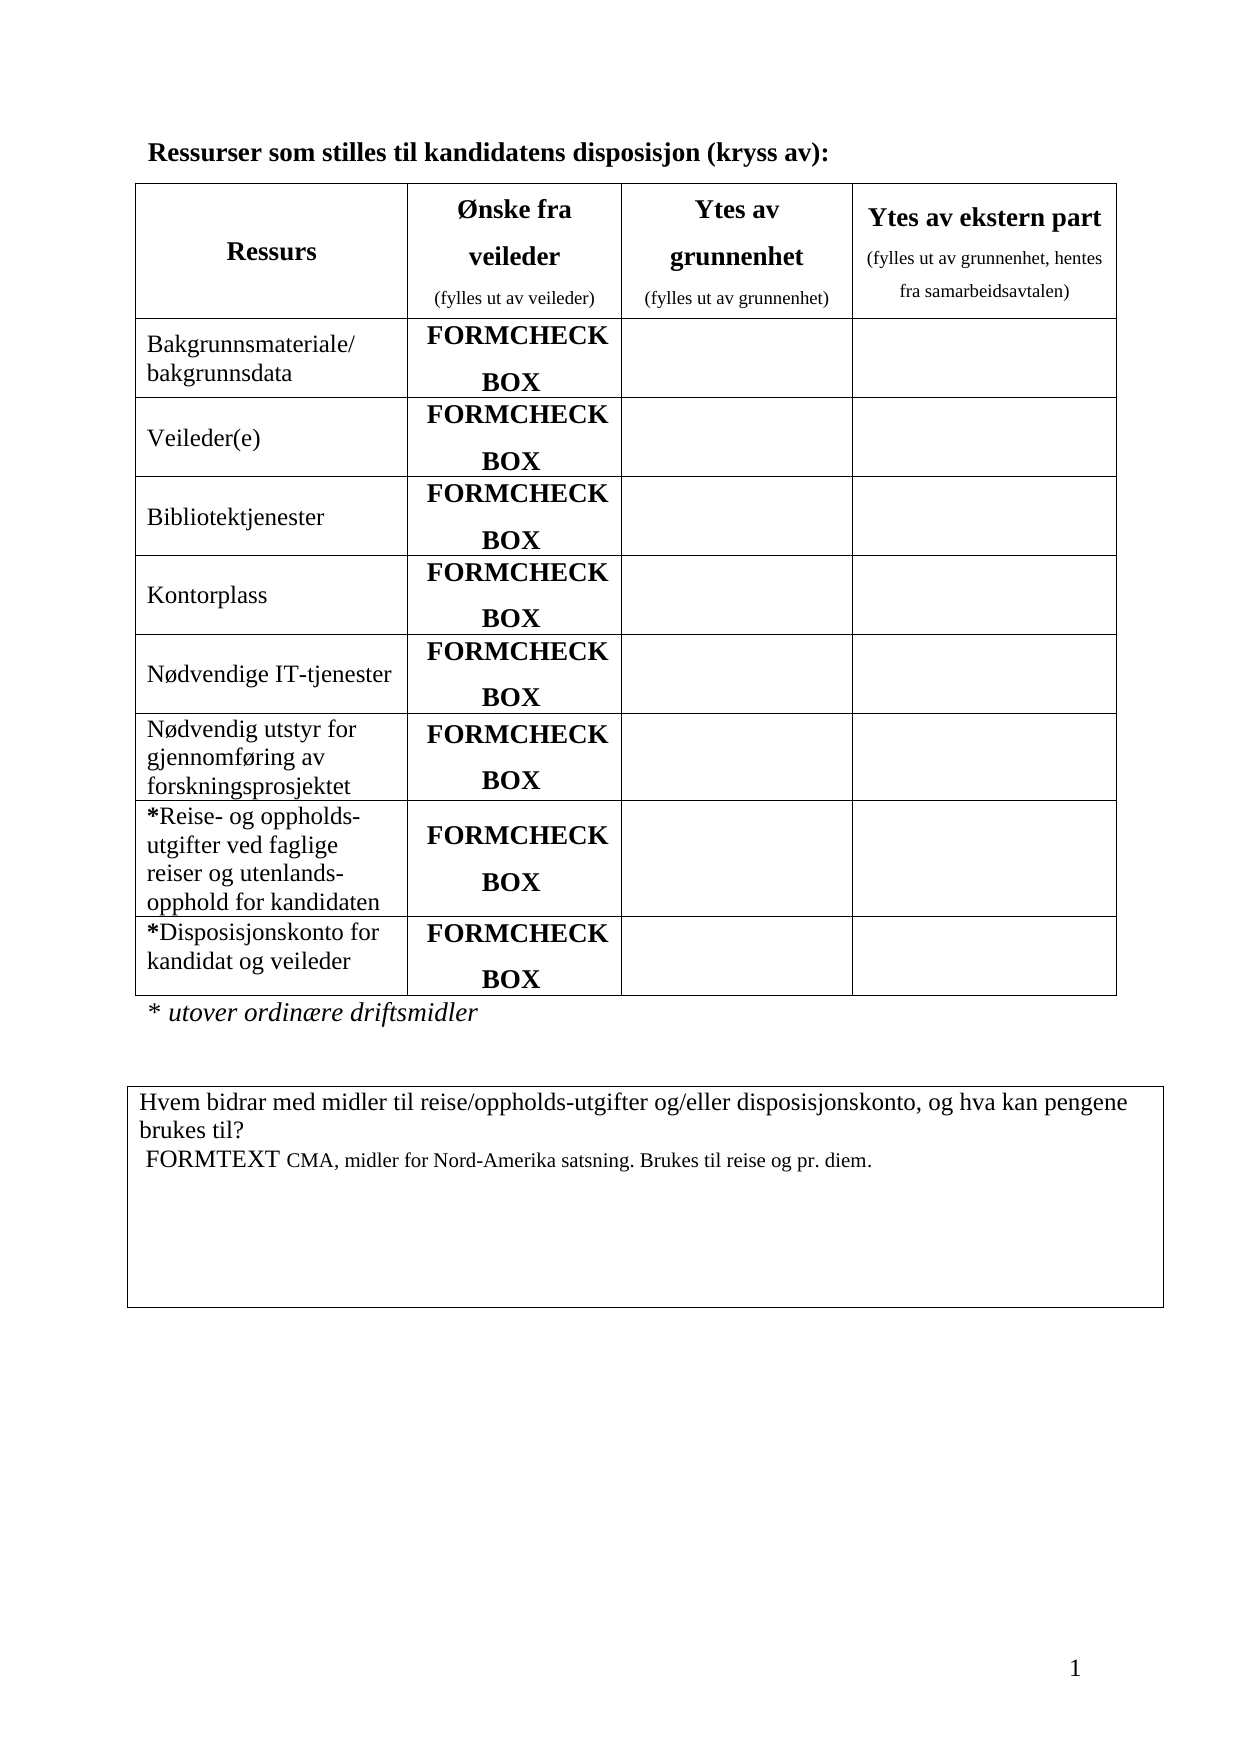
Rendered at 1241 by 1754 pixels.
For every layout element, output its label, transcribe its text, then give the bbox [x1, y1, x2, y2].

table_cell [853, 917, 1116, 995]
table_cell [622, 714, 852, 800]
table_cell [622, 398, 852, 476]
table_cell *Reise- og oppholds-utgifter ved faglige reiser og utenlands-opphold for kandidaten [136, 801, 407, 916]
table_cell Nødvendig utstyr for gjennomføring av forskningsprosjektet [136, 714, 407, 800]
table_cell [853, 714, 1116, 800]
table_cell [622, 556, 852, 634]
text * utover ordinære driftsmidler [148, 996, 1092, 1027]
table_cell FORMCHECKBOX [408, 477, 621, 555]
table_header Ressurs [136, 184, 407, 318]
table_cell [853, 556, 1116, 634]
table_cell Veileder(e) [136, 398, 407, 476]
table_cell [622, 801, 852, 916]
table_header Ytes av grunnenhet (fylles ut av grunnenhet) [622, 184, 852, 318]
table_header Ytes av ekstern part (fylles ut av grunnenhet, hentes fra samarbeidsavtalen) [853, 184, 1116, 318]
table_cell FORMCHECKBOX [408, 801, 621, 916]
table_cell FORMCHECKBOX [408, 917, 621, 995]
table_cell FORMCHECKBOX [408, 319, 621, 397]
table_header Ønske fra veileder (fylles ut av veileder) [408, 184, 621, 318]
table_header Hvem bidrar med midler til reise/oppholds-utgifter og/eller disposisjonskonto, og hva kan pengene brukes til? FORMTEXT CMA, midler for Nord-Amerika satsning. Brukes til reise og pr. diem. [128, 1087, 1163, 1307]
table_cell *Disposisjonskonto for kandidat og veileder [136, 917, 407, 995]
table_cell [622, 635, 852, 713]
table_cell Kontorplass [136, 556, 407, 634]
table_cell Bibliotektjenester [136, 477, 407, 555]
table_cell [622, 477, 852, 555]
table_cell FORMCHECKBOX [408, 714, 621, 800]
table_cell [853, 801, 1116, 916]
table_cell [622, 917, 852, 995]
text Ressurser som stilles til kandidatens disposisjon (kryss av): [148, 136, 1092, 167]
table_cell Nødvendige IT-tjenester [136, 635, 407, 713]
table_cell [853, 477, 1116, 555]
table_cell Bakgrunnsmateriale/ bakgrunnsdata [136, 319, 407, 397]
table_cell [853, 635, 1116, 713]
table_cell [622, 319, 852, 397]
table_cell FORMCHECKBOX [408, 398, 621, 476]
table_cell FORMCHECKBOX [408, 635, 621, 713]
table_cell FORMCHECKBOX [408, 556, 621, 634]
table_cell [853, 319, 1116, 397]
table_cell [853, 398, 1116, 476]
